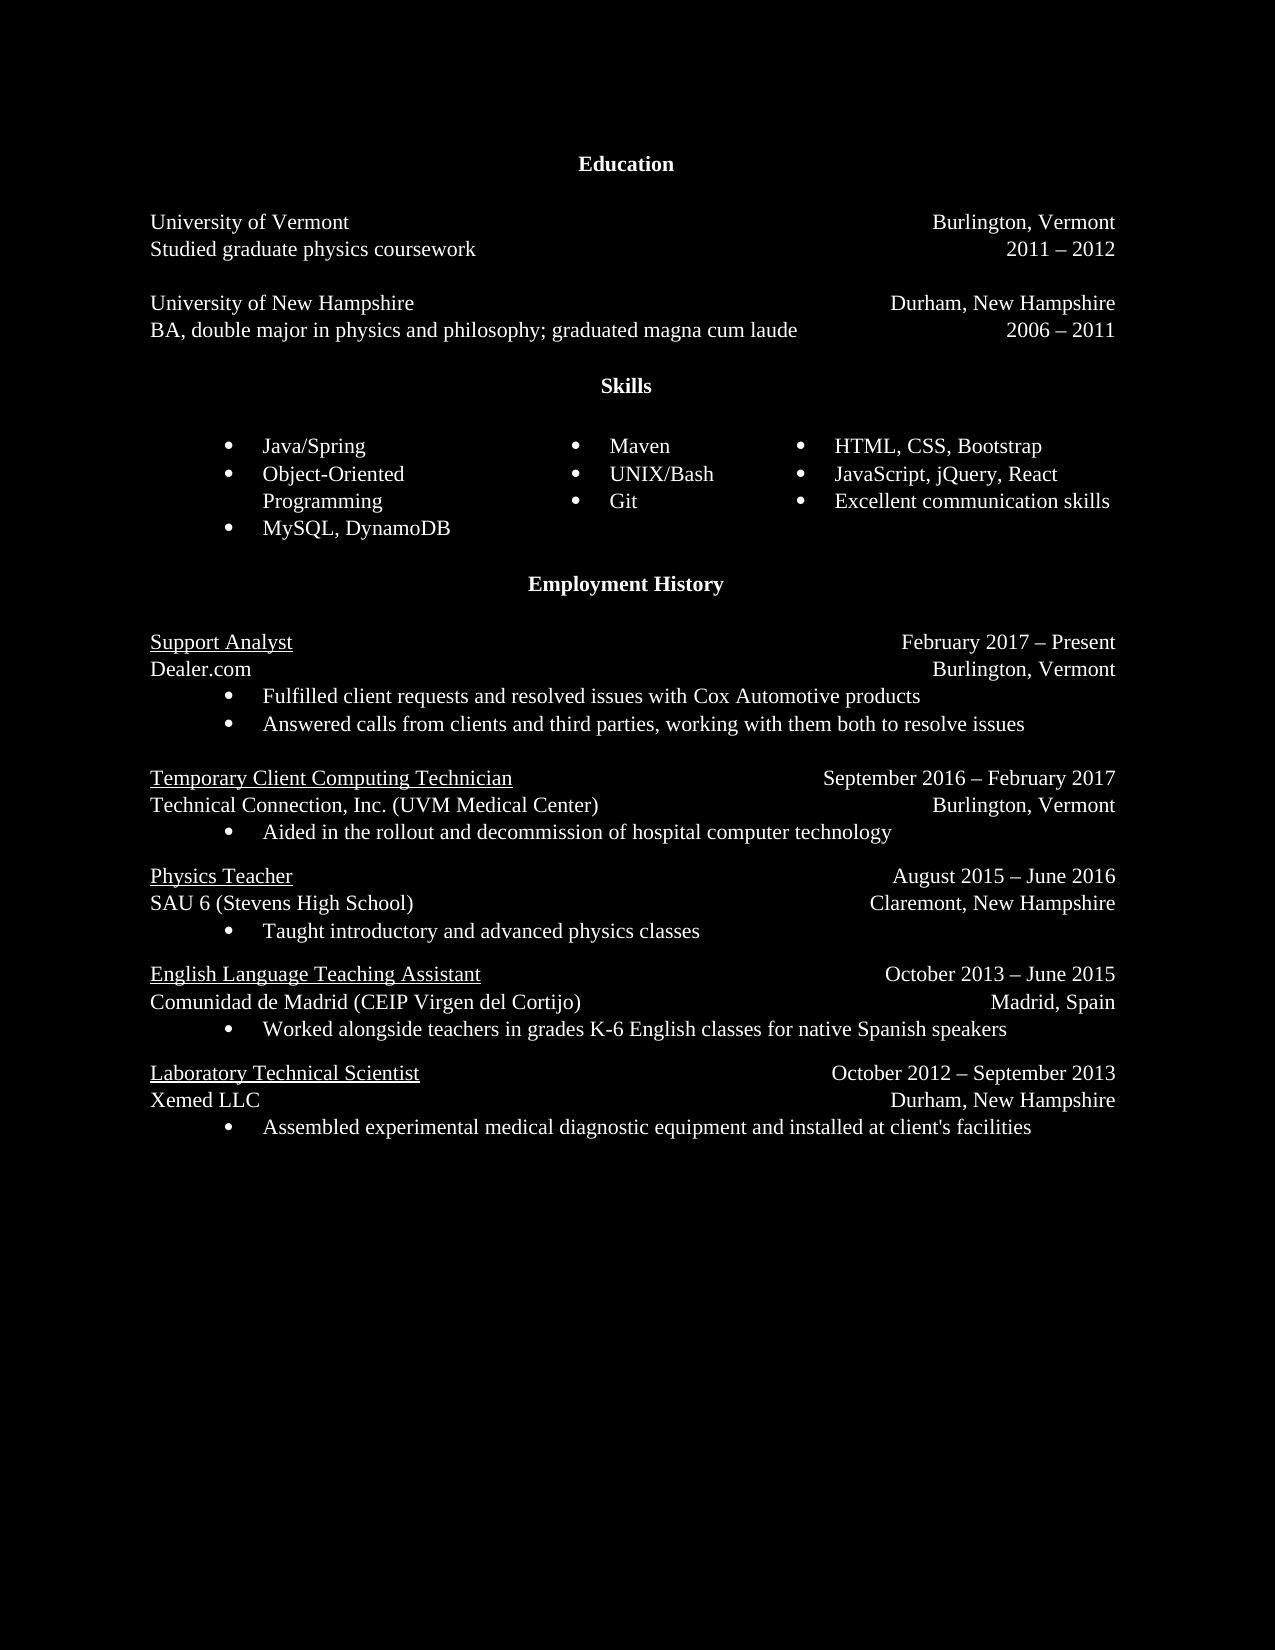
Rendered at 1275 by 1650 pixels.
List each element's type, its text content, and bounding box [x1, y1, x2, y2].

table_header Education [143, 151, 1116, 180]
text University of Vermont Burlington, Vermont Studied graduate physics coursework 2011 – 2012 [150, 181, 1125, 288]
list Worked alongside teachers in grades K-6 English classes for native Spanish speakers [225, 1016, 1125, 1041]
table_header Java/Spring Object-Oriented Programming MySQL, DynamoDB [150, 434, 497, 540]
table_header Maven UNIX/Bash Git [497, 434, 722, 540]
list Taught introductory and advanced physics classes [225, 918, 1125, 943]
list Assembled experimental medical diagnostic equipment and installed at client's facilities [225, 1114, 1125, 1139]
table_header HTML, CSS, Bootstrap JavaScript, jQuery, React Excellent communication skills [722, 434, 1116, 540]
list Aided in the rollout and decommission of hospital computer technology [225, 819, 1125, 844]
table_header Skills [143, 373, 1116, 402]
table_header Employment History [143, 571, 1116, 601]
text Physics Teacher August 2015 – June 2016 SAU 6 (Stevens High School) Claremont, New Hampshire [150, 863, 1125, 916]
list Fulfilled client requests and resolved issues with Cox Automotive products [225, 683, 1125, 709]
text Laboratory Technical Scientist October 2012 – September 2013 Xemed LLC Durham, New Hampshire [150, 1060, 1125, 1112]
text University of New Hampshire Durham, New Hampshire BA, double major in physics and philosophy; graduated magna cum laude 2006 – 2011 [150, 290, 1125, 370]
text English Language Teaching Assistant October 2013 – June 2015 Comunidad de Madrid (CEIP Virgen del Cortijo) Madrid, Spain [150, 961, 1125, 1014]
text Support Analyst February 2017 – Present Dealer.com Burlington, Vermont [150, 602, 1125, 681]
list Answered calls from clients and third parties, working with them both to resolve issues [225, 711, 1125, 736]
text Temporary Client Computing Technician September 2016 – February 2017 Technical Connection, Inc. (UVM Medical Center) Burlington, Vermont [150, 738, 1125, 817]
